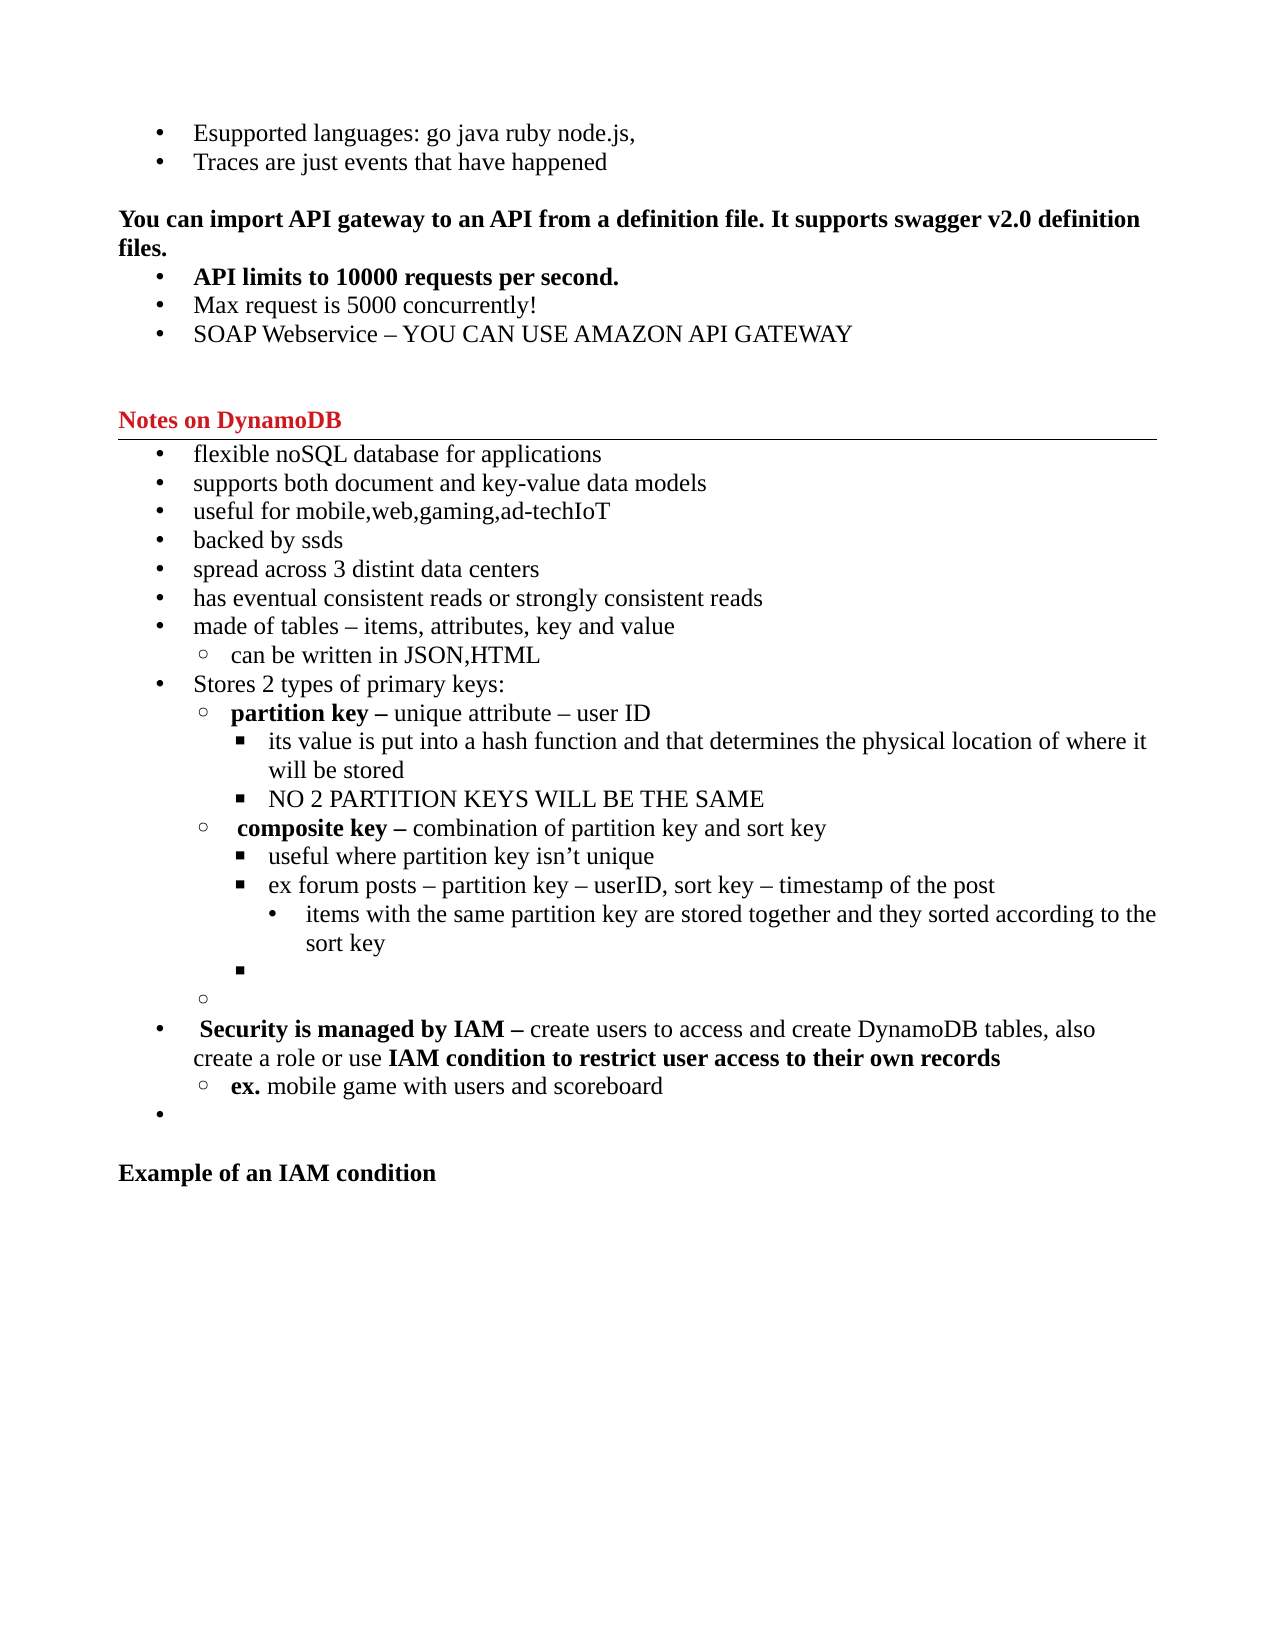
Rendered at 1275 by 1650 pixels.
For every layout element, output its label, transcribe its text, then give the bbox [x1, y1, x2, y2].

text Example of an IAM condition [118, 1158, 1157, 1186]
list ex. mobile game with users and scoreboard [193, 1071, 1157, 1100]
list composite key – combination of partition key and sort key [193, 813, 1157, 841]
list SOAP Webservice – YOU CAN USE AMAZON API GATEWAY [156, 319, 1157, 348]
list items with the same partition key are stored together and they sorted according to the sort key [268, 899, 1157, 956]
list spread across 3 distint data centers [156, 554, 1157, 583]
list backed by ssds [156, 525, 1157, 554]
text You can import API gateway to an API from a definition file. It supports swagger v2.0 definition files. [118, 204, 1157, 262]
list Esupported languages: go java ruby node.js, [156, 118, 1157, 147]
list ex forum posts – partition key – userID, sort key – timestamp of the post [231, 870, 1157, 899]
list Security is managed by IAM – create users to access and create DynamoDB tables, also create a role or use IAM condition to restrict user access to their own records [156, 1014, 1157, 1071]
list can be written in JSON,HTML [193, 640, 1157, 669]
list Stores 2 types of primary keys: [156, 669, 1157, 698]
list its value is put into a hash function and that determines the physical location of where it will be stored [231, 726, 1157, 784]
list Max request is 5000 concurrently! [156, 291, 1157, 319]
list API limits to 10000 requests per second. [156, 262, 1157, 291]
list useful for mobile,web,gaming,ad-techIoT [156, 496, 1157, 525]
list Traces are just events that have happened [156, 147, 1157, 176]
list partition key – unique attribute – user ID [193, 698, 1157, 726]
list useful where partition key isn’t unique [231, 841, 1157, 870]
text Notes on DynamoDB [118, 406, 1157, 439]
list has eventual consistent reads or strongly consistent reads [156, 583, 1157, 611]
list NO 2 PARTITION KEYS WILL BE THE SAME [231, 784, 1157, 813]
list supports both document and key-value data models [156, 468, 1157, 496]
list flexible noSQL database for applications [156, 440, 1157, 468]
list made of tables – items, attributes, key and value [156, 611, 1157, 640]
